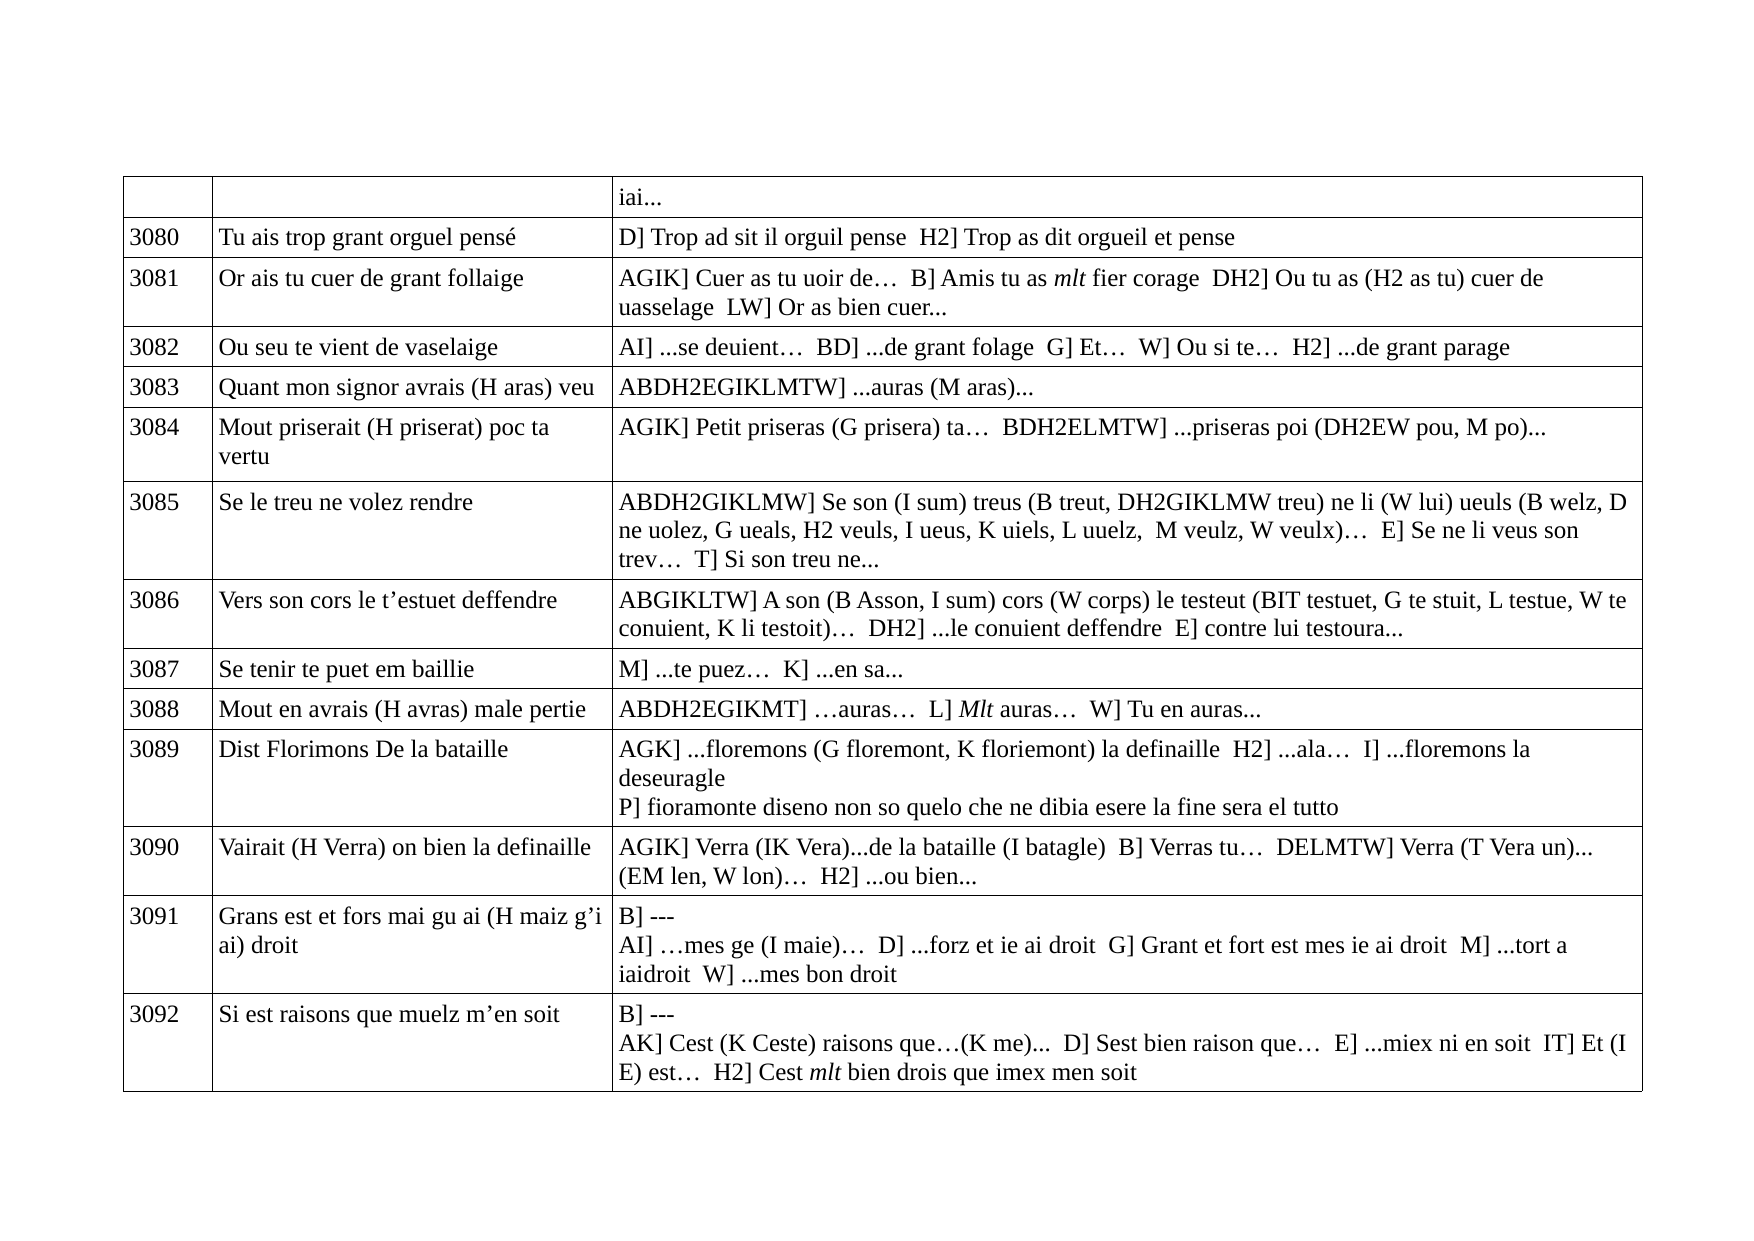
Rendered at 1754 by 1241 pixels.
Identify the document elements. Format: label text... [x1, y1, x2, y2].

table_cell B] --- AI] …mes ge (I maie)… D] ...forz et ie ai droit G] Grant et fort est mes ie ai droit M] ...tort a iaidroit W] ...mes bon droit [613, 896, 1642, 993]
table_cell 3084 [124, 408, 212, 481]
table_cell 3086 [124, 580, 212, 648]
table_cell iai... [613, 177, 1642, 217]
table_cell AGIK] Verra (IK Vera)...de la bataille (I batagle) B] Verras tu… DELMTW] Verra (T Vera un)...(EM len, W lon)… H2] ...ou bien... [613, 827, 1642, 895]
table_cell 3080 [124, 218, 212, 257]
table_cell Dist Florimons De la bataille [213, 730, 612, 826]
table_cell AGIK] Cuer as tu uoir de… B] Amis tu as mlt fier corage DH2] Ou tu as (H2 as tu) cuer de uasselage LW] Or as bien cuer... [613, 258, 1642, 326]
table_cell 3091 [124, 896, 212, 993]
table_cell M] ...te puez… K] ...en sa... [613, 649, 1642, 688]
table_cell Si est raisons que muelz m’en soit [213, 994, 612, 1091]
table_cell Vairait (H Verra) on bien la definaille [213, 827, 612, 895]
table_cell Grans est et fors mai gu ai (H maiz g’i ai) droit [213, 896, 612, 993]
table_cell AGIK] Petit priseras (G prisera) ta… BDH2ELMTW] ...priseras poi (DH2EW pou, M po)... [613, 408, 1642, 481]
table_cell 3083 [124, 367, 212, 407]
table_cell 3090 [124, 827, 212, 895]
table_cell D] Trop ad sit il orguil pense H2] Trop as dit orgueil et pense [613, 218, 1642, 257]
table_cell Ou seu te vient de vaselaige [213, 327, 612, 366]
table_cell 3088 [124, 689, 212, 728]
table_cell 3092 [124, 994, 212, 1091]
table_cell ABDH2EGIKLMTW] ...auras (M aras)... [613, 367, 1642, 407]
table_cell Mout priserait (H priserat) poc ta vertu [213, 408, 612, 481]
table_cell ABGIKLTW] A son (B Asson, I sum) cors (W corps) le testeut (BIT testuet, G te stuit, L testue, W te conuient, K li testoit)… DH2] ...le conuient deffendre E] contre lui testoura... [613, 580, 1642, 648]
table_cell AI] ...se deuient… BD] ...de grant folage G] Et… W] Ou si te… H2] ...de grant parage [613, 327, 1642, 366]
table_cell [213, 177, 612, 217]
table_cell AGK] ...floremons (G floremont, K floriemont) la definaille H2] ...ala… I] ...floremons la deseuragle P] fioramonte diseno non so quelo che ne dibia esere la fine sera el tutto [613, 730, 1642, 826]
table_cell Se le treu ne volez rendre [213, 482, 612, 579]
table_cell 3082 [124, 327, 212, 366]
table_cell Mout en avrais (H avras) male pertie [213, 689, 612, 728]
table_cell 3089 [124, 730, 212, 826]
table_cell B] --- AK] Cest (K Ceste) raisons que…(K me)... D] Sest bien raison que… E] ...miex ni en soit IT] Et (I E) est… H2] Cest mlt bien drois que imex men soit [613, 994, 1642, 1091]
table_cell Tu ais trop grant orguel pensé [213, 218, 612, 257]
table_cell Or ais tu cuer de grant follaige [213, 258, 612, 326]
table_cell [124, 177, 212, 217]
table_cell 3081 [124, 258, 212, 326]
table_cell ABDH2GIKLMW] Se son (I sum) treus (B treut, DH2GIKLMW treu) ne li (W lui) ueuls (B welz, D ne uolez, G ueals, H2 veuls, I ueus, K uiels, L uuelz, M veulz, W veulx)… E] Se ne li veus son trev… T] Si son treu ne... [613, 482, 1642, 579]
table_cell 3085 [124, 482, 212, 579]
table_cell 3087 [124, 649, 212, 688]
table_cell Se tenir te puet em baillie [213, 649, 612, 688]
table_cell Vers son cors le t’estuet deffendre [213, 580, 612, 648]
table_cell Quant mon signor avrais (H aras) veu [213, 367, 612, 407]
table_cell ABDH2EGIKMT] …auras… L] Mlt auras… W] Tu en auras... [613, 689, 1642, 728]
